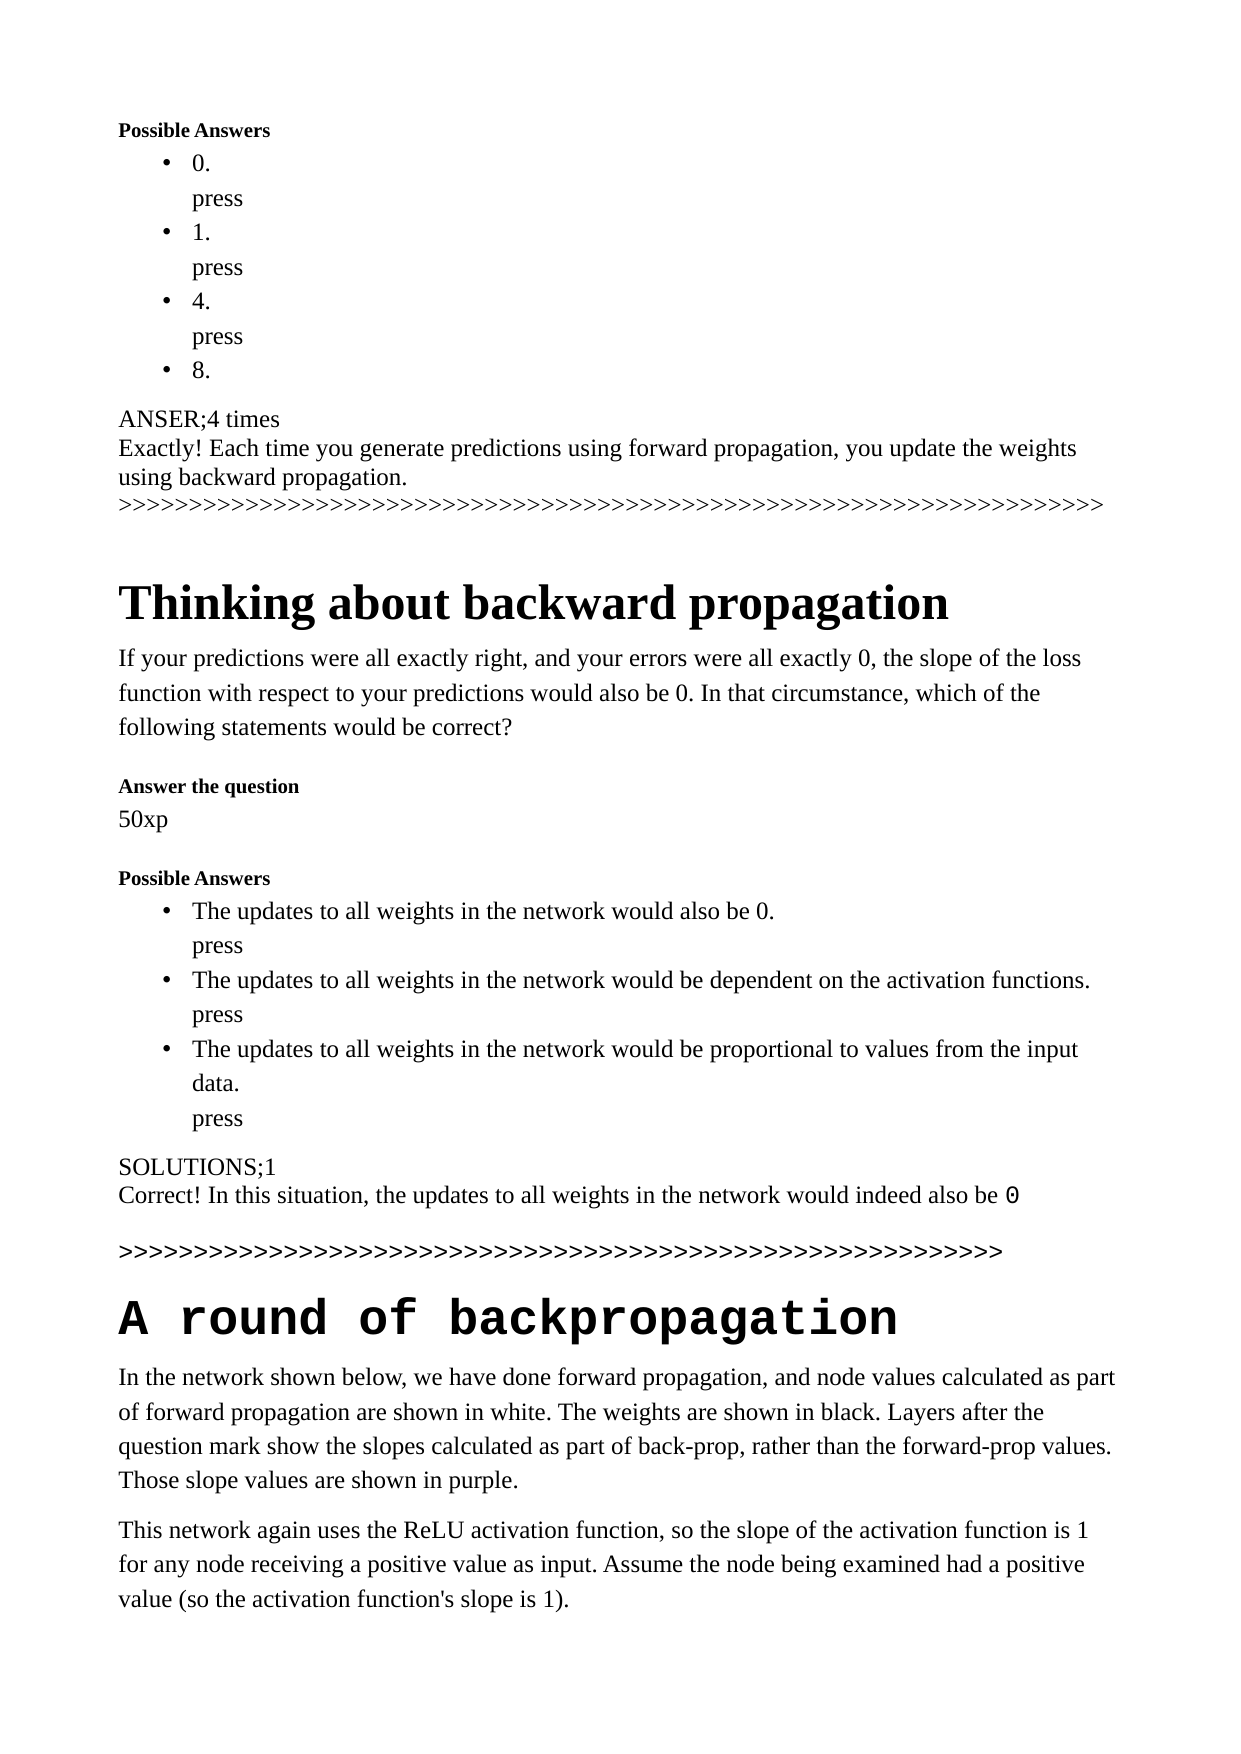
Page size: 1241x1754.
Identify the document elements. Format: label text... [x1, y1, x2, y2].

list press [162, 321, 1122, 349]
subtitle Answer the question [118, 774, 1122, 798]
subtitle Thinking about backward propagation [118, 573, 1122, 631]
list press [162, 999, 1122, 1028]
text In the network shown below, we have done forward propagation, and node values calculated as part of forward propagation are shown in white. The weights are shown in black. Layers after the question mark show the slopes calculated as part of back-prop, rather than the forward-prop values. Those slope values are shown in purple. [118, 1362, 1122, 1494]
list 4. [162, 286, 1122, 315]
list press [162, 183, 1122, 212]
list press [162, 1103, 1122, 1131]
list press [162, 930, 1122, 959]
text >>>>>>>>>>>>>>>>>>>>>>>>>>>>>>>>>>>>>>>>>>>>>>>>>>>>>>>>>>>>>>>>>>>>>> [118, 491, 1122, 519]
text This network again uses the ReLU activation function, so the slope of the activation function is 1 for any node receiving a positive value as input. Assume the node being examined had a positive value (so the activation function's slope is 1). [118, 1515, 1122, 1612]
subtitle Possible Answers [118, 866, 1122, 889]
subtitle A round of backpropagation [118, 1293, 1122, 1350]
list The updates to all weights in the network would be proportional to values from the input data. [162, 1034, 1122, 1097]
subtitle Possible Answers [118, 118, 1122, 142]
list The updates to all weights in the network would be dependent on the activation functions. [162, 965, 1122, 993]
text Correct! In this situation, the updates to all weights in the network would indeed also be 0 [118, 1181, 1122, 1211]
text ANSER;4 times [118, 404, 1122, 433]
text >>>>>>>>>>>>>>>>>>>>>>>>>>>>>>>>>>>>>>>>>>>>>>>>>>>>>>>>>>> [118, 1240, 1122, 1268]
list press [162, 252, 1122, 281]
list 1. [162, 217, 1122, 246]
text Exactly! Each time you generate predictions using forward propagation, you update the weights using backward propagation. [118, 433, 1122, 491]
text 50xp [118, 804, 1122, 833]
text SOLUTIONS;1 [118, 1152, 1122, 1181]
text If your predictions were all exactly right, and your errors were all exactly 0, the slope of the loss function with respect to your predictions would also be 0. In that circumstance, which of the following statements would be correct? [118, 643, 1122, 741]
list The updates to all weights in the network would also be 0. [162, 896, 1122, 924]
list 8. [162, 355, 1122, 384]
list 0. [162, 148, 1122, 177]
